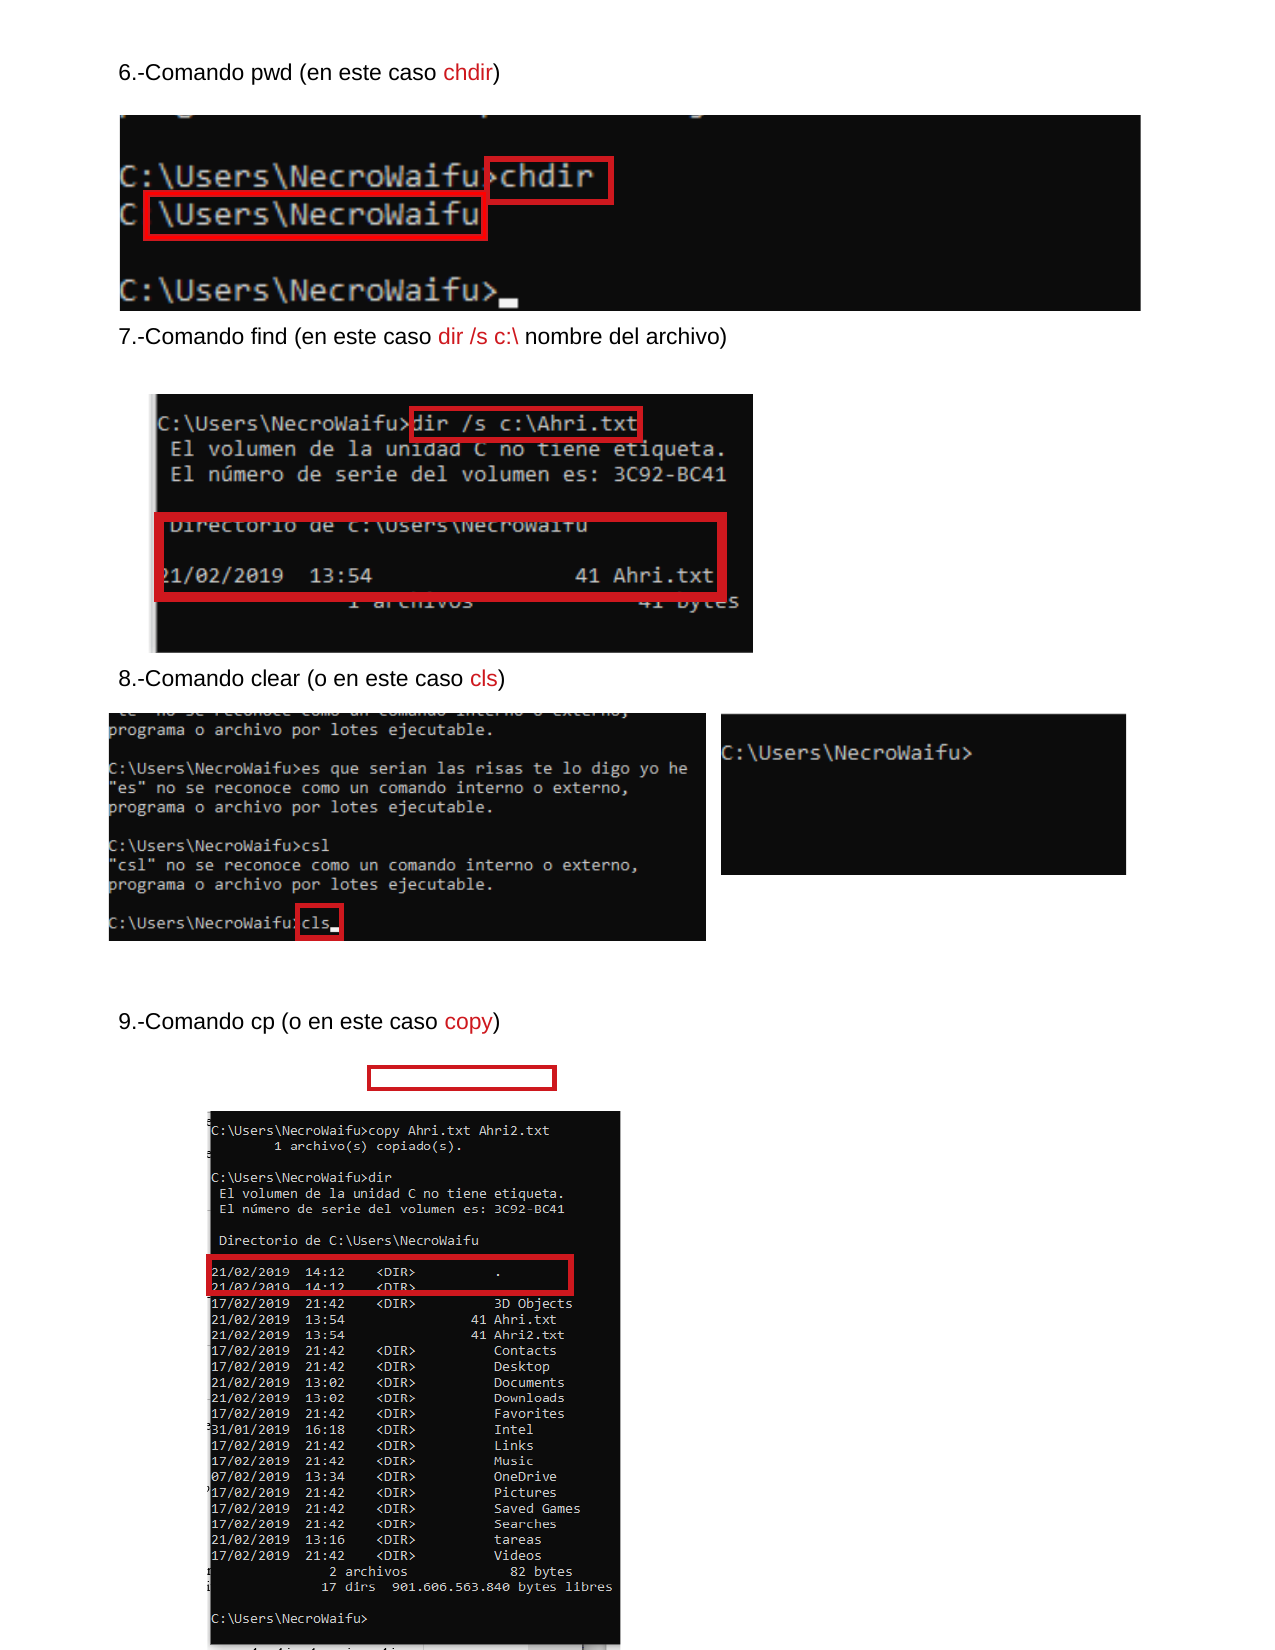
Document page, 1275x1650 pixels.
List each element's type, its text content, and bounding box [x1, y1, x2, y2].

text 7.-Comando find (en este caso dir /s c:\ nombre del archivo) [118, 323, 1205, 349]
text 6.-Comando pwd (en este caso chdir) [118, 59, 1205, 86]
picture [222, 1260, 437, 1290]
picture [222, 1296, 437, 1650]
text 8.-Comando clear (o en este caso cls) [118, 665, 1205, 692]
picture [164, 522, 415, 585]
text 9.-Comando cp (o en este caso copy) [118, 1008, 1205, 1034]
picture [222, 1111, 437, 1254]
picture [148, 394, 415, 585]
